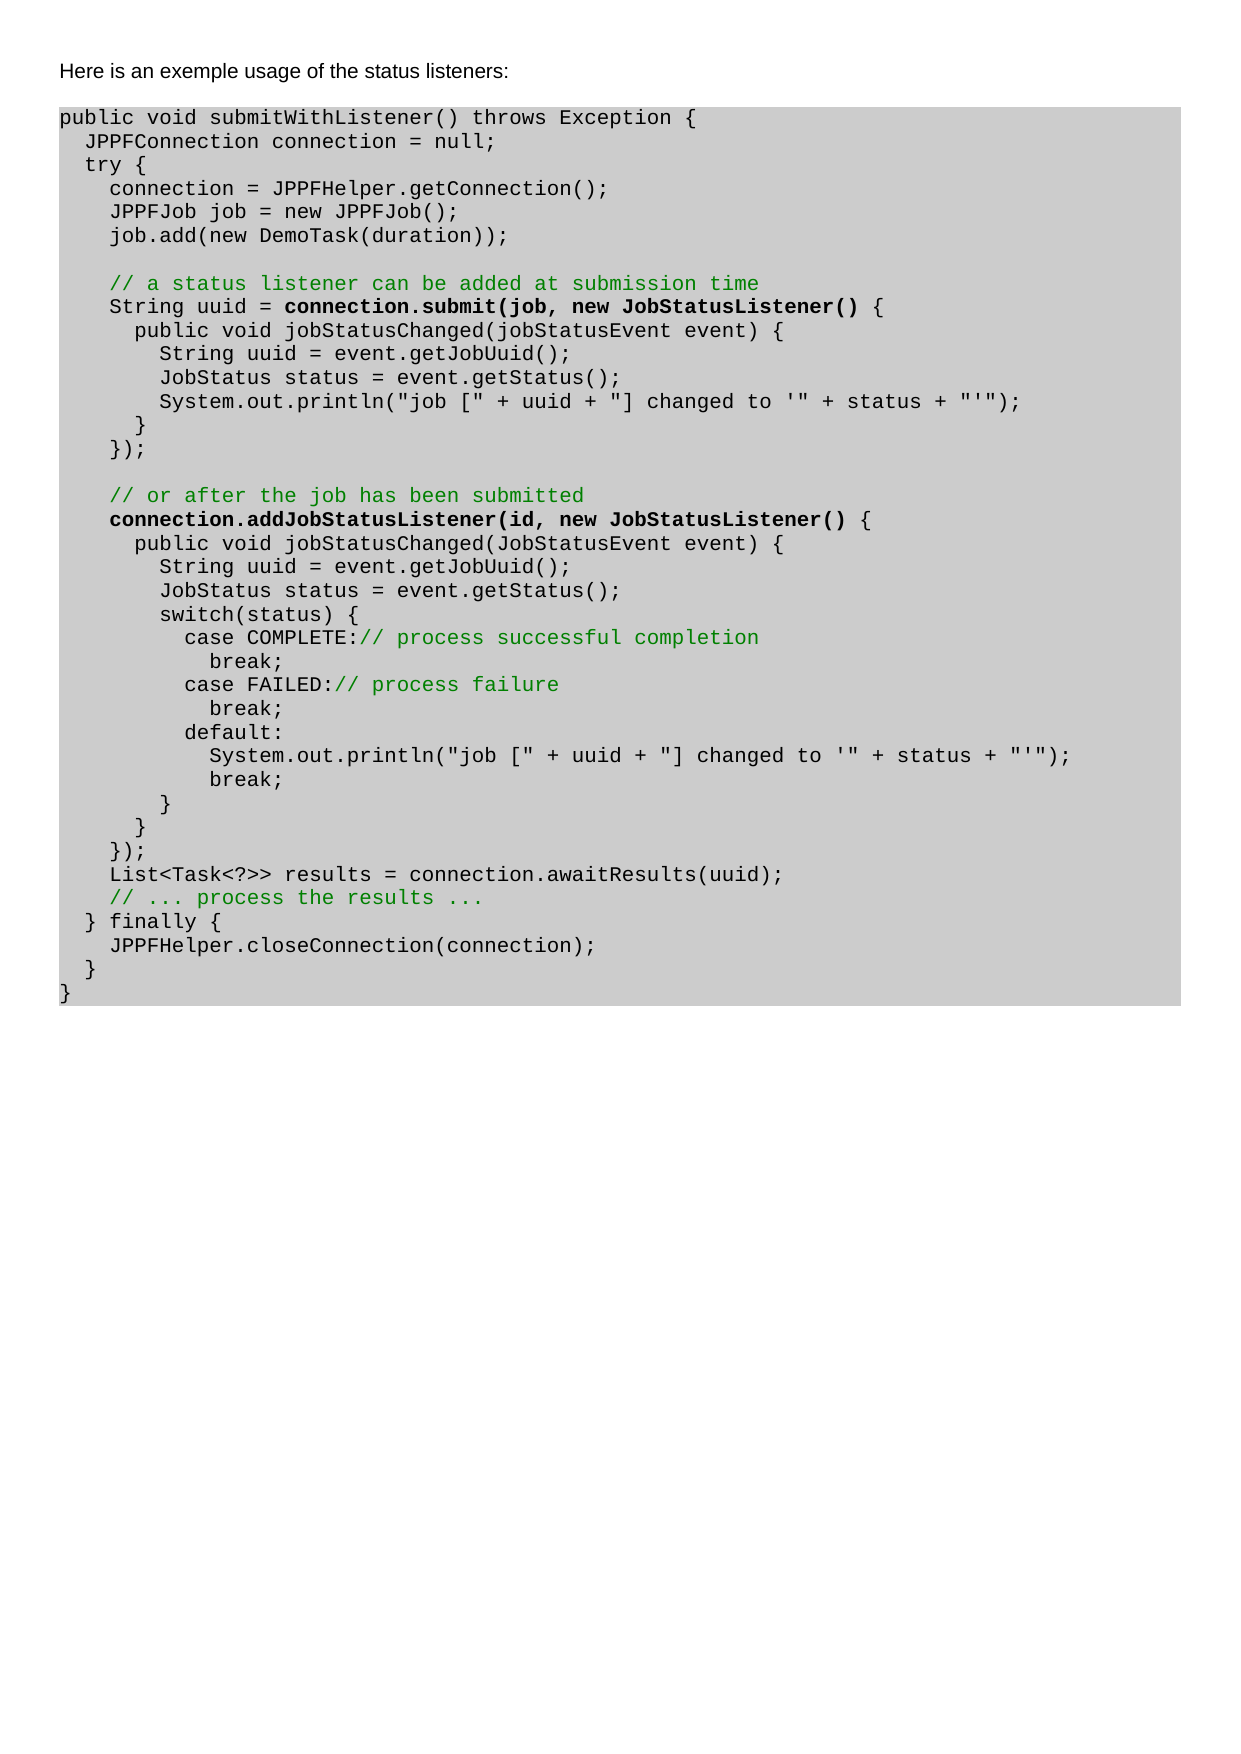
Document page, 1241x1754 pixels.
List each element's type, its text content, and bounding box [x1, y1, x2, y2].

text JobStatus status = event.getStatus(); [59, 367, 1181, 391]
text default: [59, 722, 1181, 745]
text break; [59, 651, 1181, 674]
text public void jobStatusChanged(jobStatusEvent event) { [59, 320, 1181, 343]
text JobStatus status = event.getStatus(); [59, 580, 1181, 603]
text break; [59, 769, 1181, 793]
text // a status listener can be added at submission time [59, 272, 1181, 296]
text case COMPLETE:// process successful completion [59, 627, 1181, 651]
text connection = JPPFHelper.getConnection(); [59, 178, 1181, 202]
text } [59, 414, 1181, 438]
text }); [59, 840, 1181, 864]
text JPPFConnection connection = null; [59, 131, 1181, 154]
text } [59, 982, 1181, 1006]
text // or after the job has been submitted [59, 485, 1181, 509]
text break; [59, 698, 1181, 722]
text System.out.println("job [" + uuid + "] changed to '" + status + "'"); [59, 745, 1181, 769]
text job.add(new DemoTask(duration)); [59, 225, 1181, 249]
text System.out.println("job [" + uuid + "] changed to '" + status + "'"); [59, 391, 1181, 414]
text }); [59, 438, 1181, 462]
text } [59, 816, 1181, 840]
text List<Task<?>> results = connection.awaitResults(uuid); [59, 864, 1181, 887]
text Here is an exemple usage of the status listeners: [59, 59, 1181, 83]
text String uuid = connection.submit(job, new JobStatusListener() { [59, 296, 1181, 320]
text JPPFHelper.closeConnection(connection); [59, 934, 1181, 958]
text switch(status) { [59, 603, 1181, 627]
text JPPFJob job = new JPPFJob(); [59, 202, 1181, 225]
text } [59, 793, 1181, 816]
text String uuid = event.getJobUuid(); [59, 556, 1181, 580]
text public void submitWithListener() throws Exception { [59, 107, 1181, 131]
text public void jobStatusChanged(JobStatusEvent event) { [59, 533, 1181, 556]
text } finally { [59, 911, 1181, 934]
text } [59, 958, 1181, 982]
text connection.addJobStatusListener(id, new JobStatusListener() { [59, 509, 1181, 533]
text // ... process the results ... [59, 887, 1181, 911]
text case FAILED:// process failure [59, 674, 1181, 698]
text try { [59, 154, 1181, 178]
text String uuid = event.getJobUuid(); [59, 343, 1181, 367]
